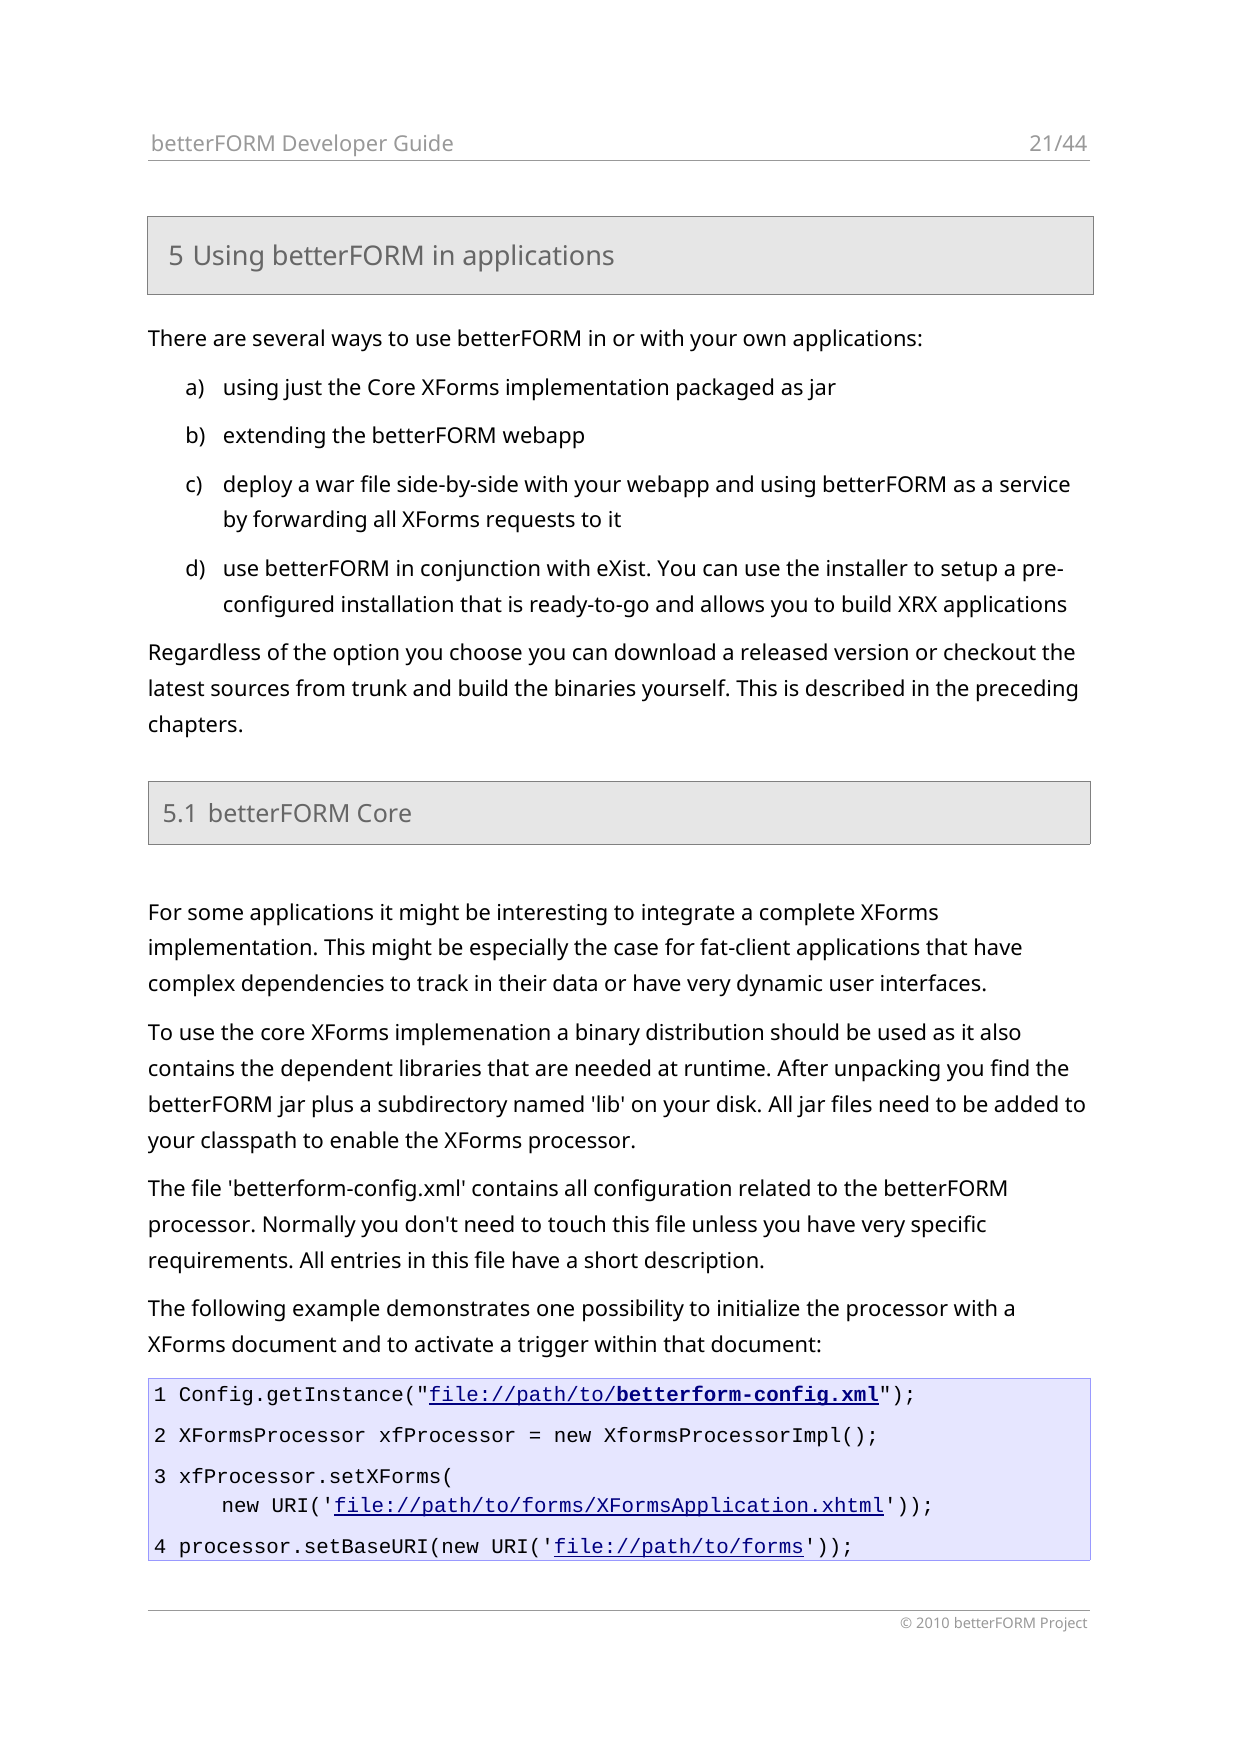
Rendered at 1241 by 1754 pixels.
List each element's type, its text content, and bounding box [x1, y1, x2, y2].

text The file 'betterform-config.xml' contains all configuration related to the betterFORM processor. Normally you don't need to touch this file unless you have very specific requirements. All entries in this file have a short description. [148, 1173, 1090, 1275]
list use betterFORM in conjunction with eXist. You can use the installer to setup a pre-configured installation that is ready-to-go and allows you to build XRX applications [185, 553, 1093, 619]
list using just the Core XForms implementation packaged as jar [185, 372, 1093, 402]
text For some applications it might be interesting to integrate a complete XForms implementation. This might be especially the case for fat-client applications that have complex dependencies to track in their data or have very dynamic user interfaces. [148, 896, 1090, 998]
text The following example demonstrates one possibility to initialize the processor with a XForms document and to activate a trigger within that document: [148, 1293, 1090, 1359]
text There are several ways to use betterFORM in or with your own applications: [148, 323, 1090, 353]
subtitle betterFORM Core [149, 782, 1090, 844]
text Regardless of the option you choose you can download a released version or checkout the latest sources from trunk and build the binaries yourself. This is described in the preceding chapters. [148, 637, 1090, 739]
list deploy a war file side-by-side with your webapp and using betterFORM as a service by forwarding all XForms requests to it [185, 468, 1093, 534]
text 3 xfProcessor.setXForms( new URI('file://path/to/forms/XFormsApplication.xhtml')); [149, 1460, 1090, 1519]
text 1 Config.getInstance("file://path/to/betterform-config.xml"); [149, 1379, 1090, 1408]
text 4 processor.setBaseURI(new URI('file://path/to/forms')); [149, 1530, 1090, 1560]
subtitle Using betterFORM in applications [148, 217, 1093, 294]
list extending the betterFORM webapp [185, 420, 1093, 450]
text 2 XFormsProcessor xfProcessor = new XformsProcessorImpl(); [149, 1419, 1090, 1449]
text To use the core XForms implemenation a binary distribution should be used as it also contains the dependent libraries that are needed at runtime. After unpacking you find the betterFORM jar plus a subdirectory named 'lib' on your disk. All jar files need to be added to your classpath to enable the XForms processor. [148, 1017, 1090, 1154]
